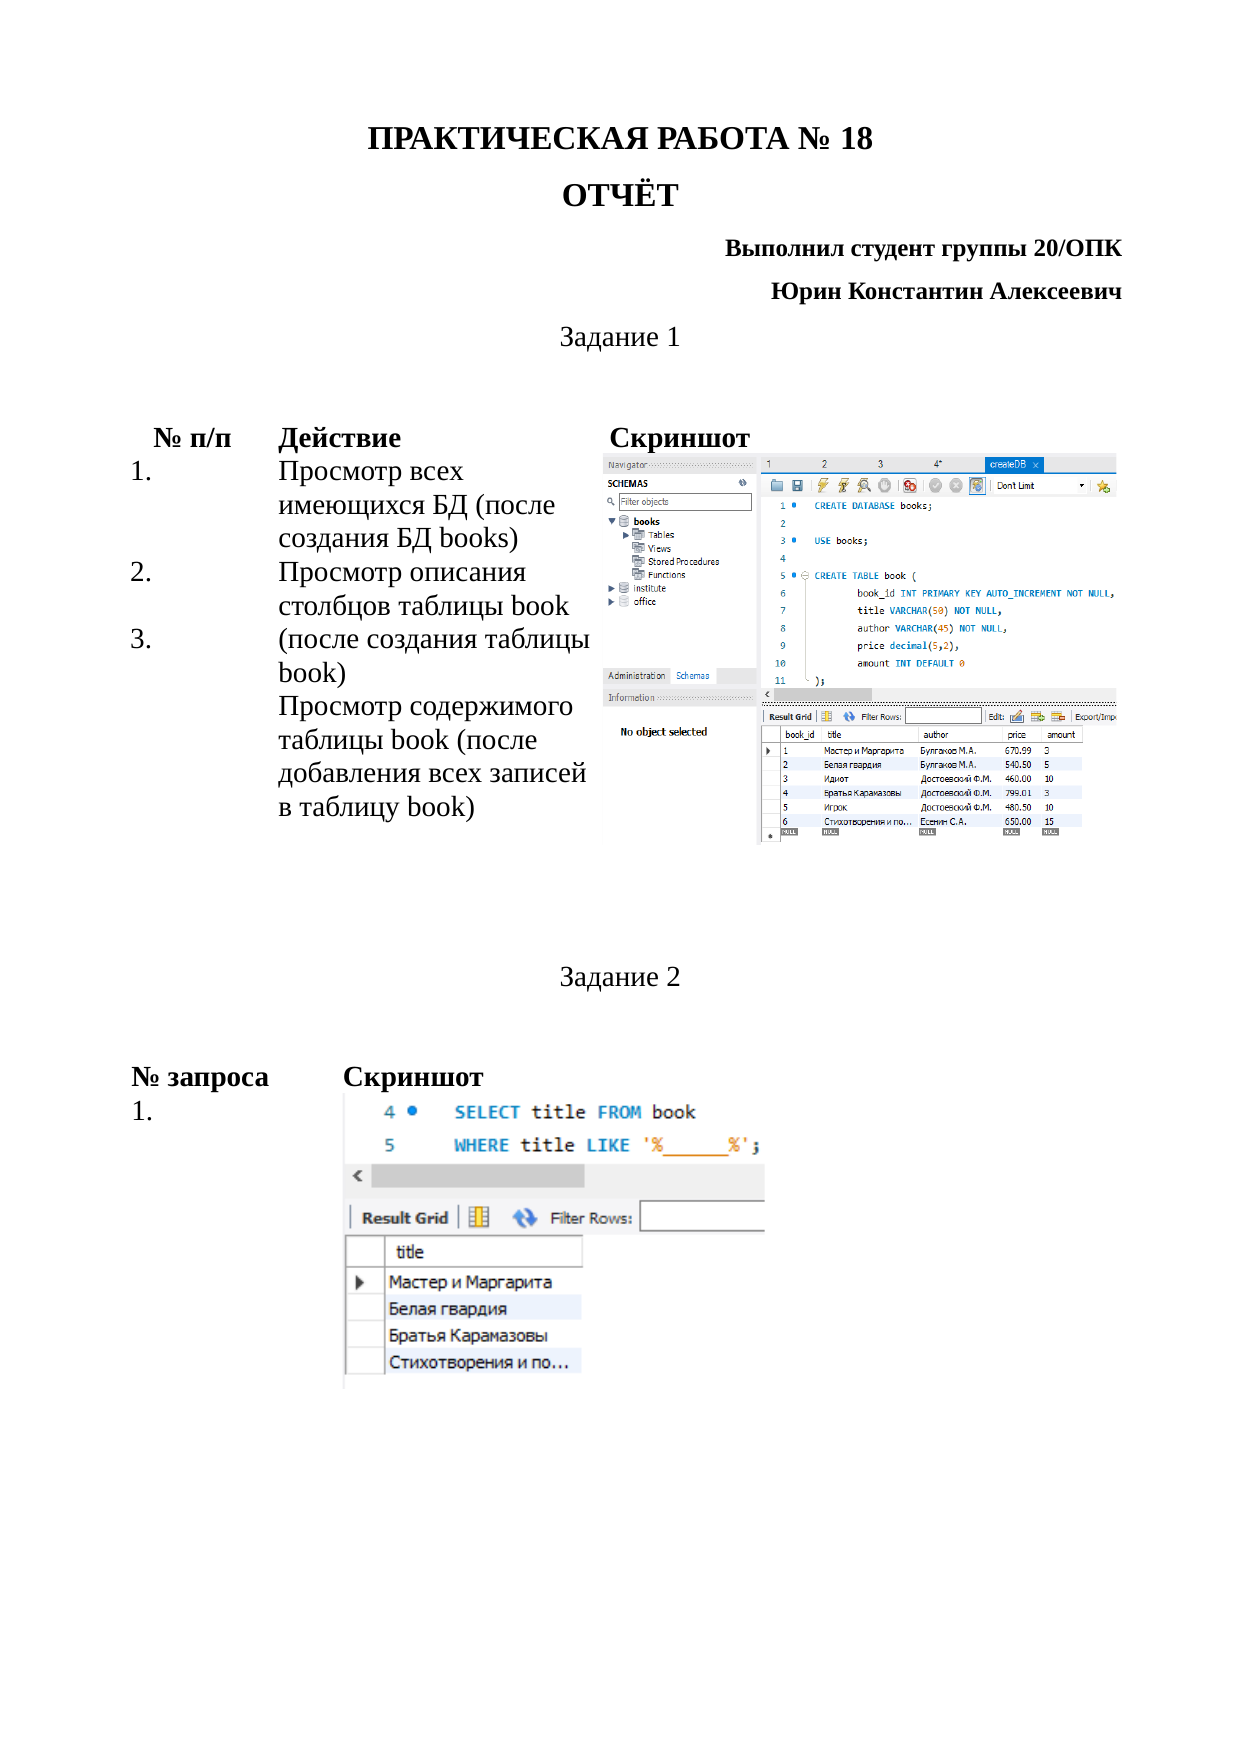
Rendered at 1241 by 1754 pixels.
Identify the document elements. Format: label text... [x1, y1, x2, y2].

table_cell [597, 454, 1122, 866]
table_cell 1. [118, 1093, 330, 1417]
text ОТЧЁТ [118, 176, 1122, 214]
table_header № запроса [118, 1060, 330, 1093]
table_cell 2. 3. [118, 554, 266, 866]
text Выполнил студент группы 20/ОПК [118, 233, 1122, 262]
text ПРАКТИЧЕСКАЯ РАБОТА № 18 [118, 118, 1122, 156]
text Задание 2 [118, 959, 1122, 992]
picture [342, 1093, 765, 1389]
table_cell [597, 866, 1122, 908]
table_cell Просмотр описания столбцов таблицы book (после создания таблицы book) Просмотр содержимого таблицы book (после добавления всех записей в таблицу book) [266, 554, 597, 866]
table_cell [266, 866, 597, 908]
table_cell 1. [118, 454, 266, 554]
table_cell Просмотр всех имеющихся БД (поcле создания БД books) [266, 454, 597, 554]
picture [602, 453, 1117, 845]
table_cell [330, 1093, 1122, 1417]
table_cell [118, 866, 266, 908]
text Задание 1 [118, 319, 1122, 353]
table_header Скриншот [330, 1060, 1122, 1093]
table_header Действие [266, 420, 597, 453]
table_header № п/п [118, 420, 266, 453]
text Юрин Константин Алексеевич [118, 276, 1122, 305]
table_header Скриншот [597, 420, 1122, 453]
